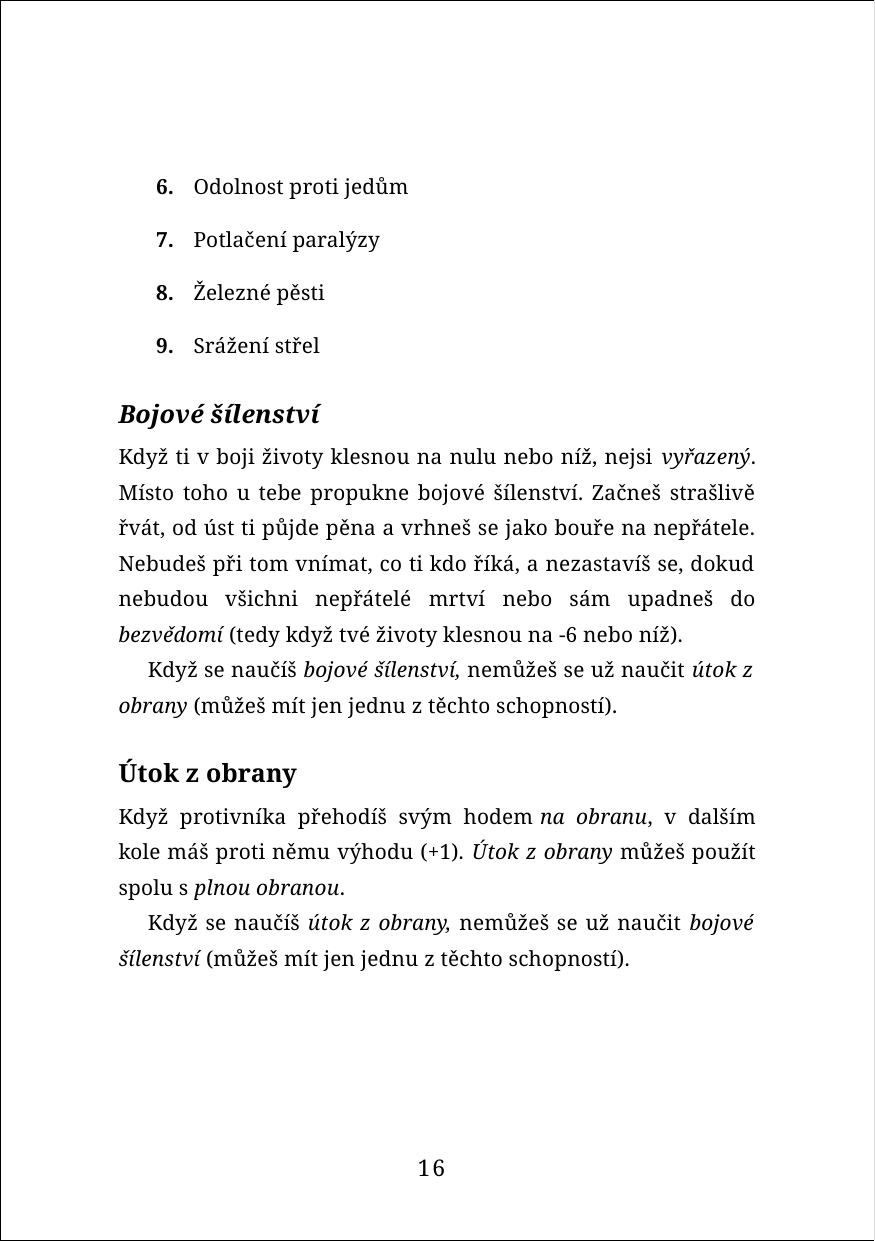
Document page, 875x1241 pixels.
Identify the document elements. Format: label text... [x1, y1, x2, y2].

list Odolnost proti jedům [156, 172, 756, 200]
list Srážení střel [156, 331, 756, 360]
list Potlačení paralýzy [156, 225, 756, 253]
text Když ti v boji životy klesnou na nulu nebo níž, nejsi vyřazený. Místo toho u tebe propukne bojové šílenství. Začneš strašlivě řvát, od úst ti půjde pěna a vrhneš se jako bouře na nepřátele. Nebudeš při tom vnímat, co ti kdo říká, a nezastavíš se, dokud nebudou všichni nepřátelé mrtví nebo sám upadneš do bezvědomí (tedy když tvé životy klesnou na -6 nebo níž). Když se naučíš bojové šílenství, nemůžeš se už naučit útok z obrany (můžeš mít jen jednu z těchto schopností). [118, 442, 756, 719]
subtitle Bojové šílenství [118, 396, 756, 431]
list Železné pěsti [156, 278, 756, 307]
subtitle Útok z obrany [118, 756, 756, 790]
text Když protivníka přehodíš svým hodem na obranu, v dalším kole máš proti němu výhodu (+1). Útok z obrany můžeš použít spolu s plnou obranou. Když se naučíš útok z obrany, nemůžeš se už naučit bojové šílenství (můžeš mít jen jednu z těchto schopností). [118, 802, 756, 972]
